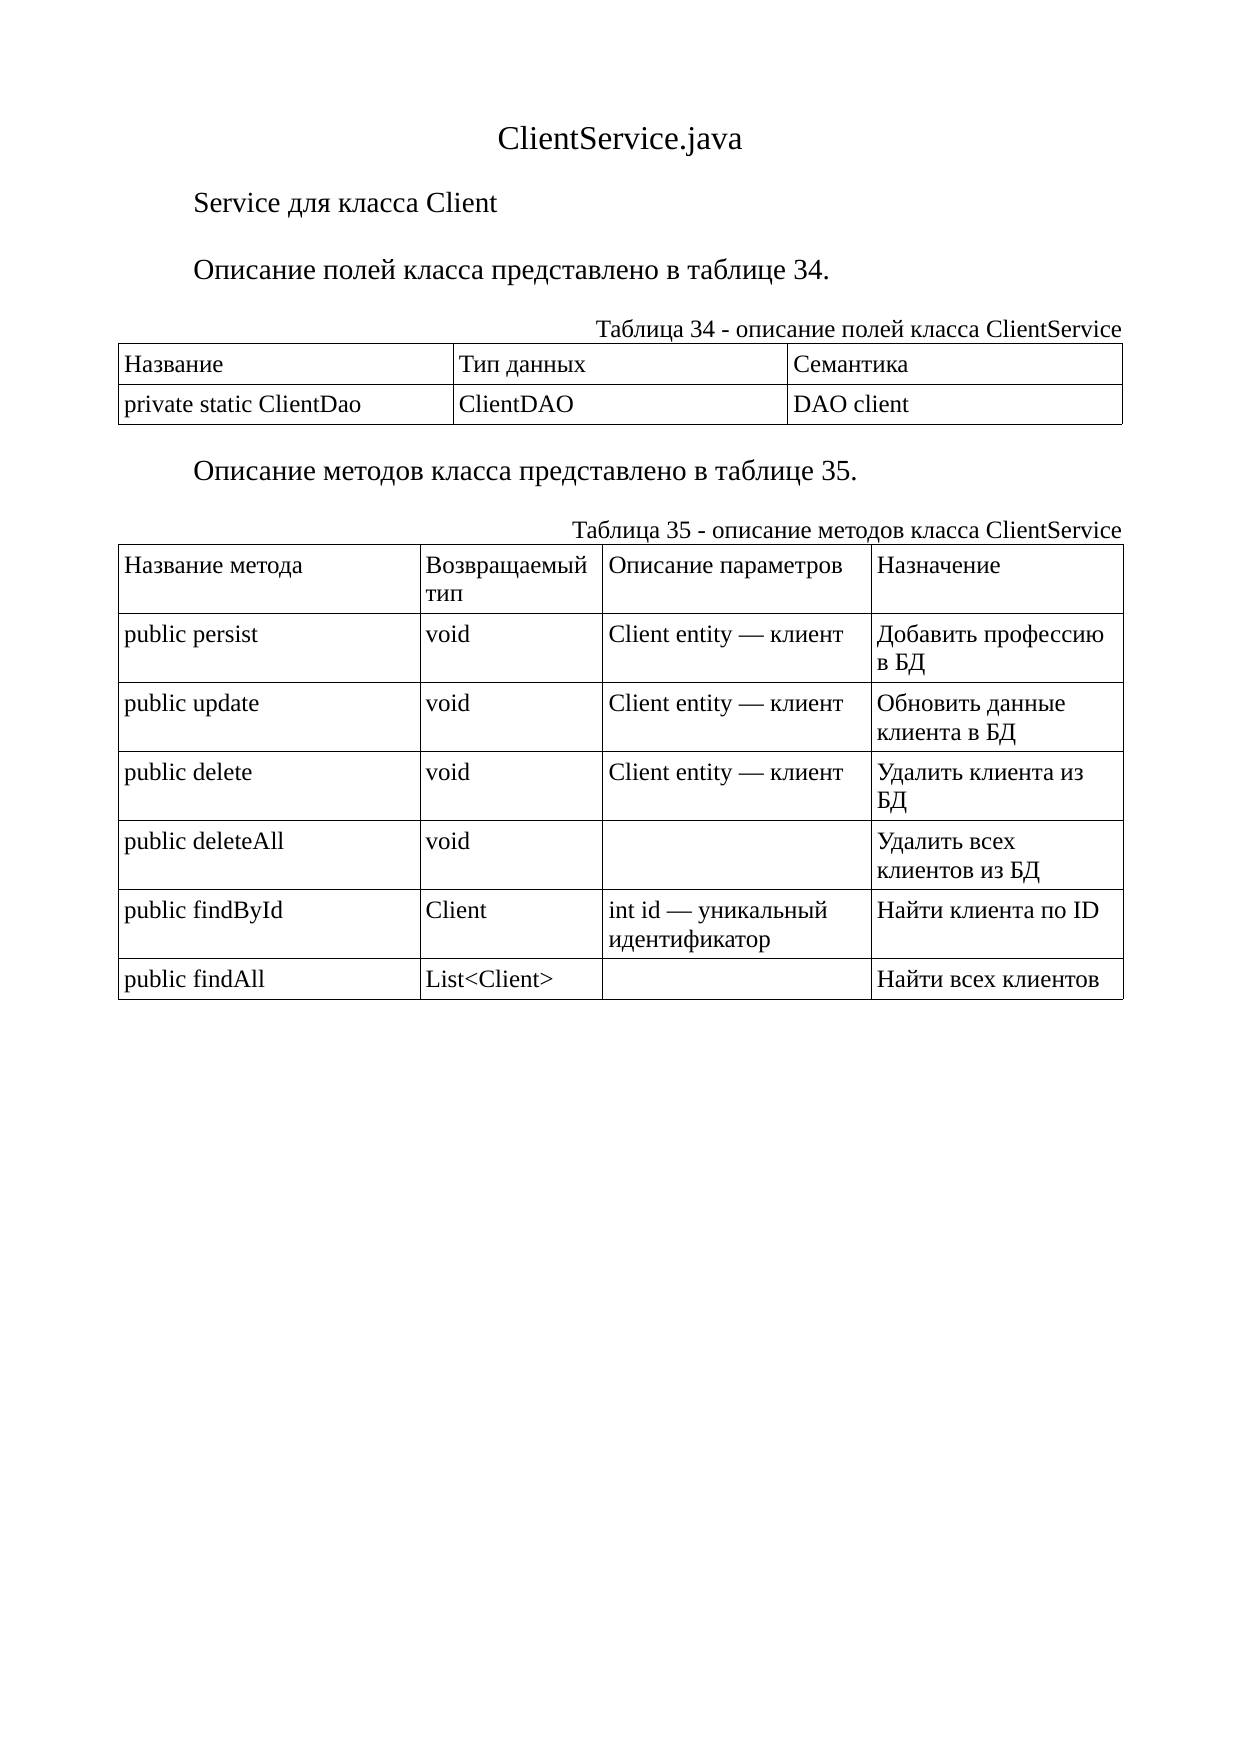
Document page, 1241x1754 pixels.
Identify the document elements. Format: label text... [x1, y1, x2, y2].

table_cell [603, 959, 871, 998]
text Таблица 35 - описание методов класса ClientService [118, 515, 1122, 544]
table_cell Удалить клиента из БД [872, 752, 1123, 820]
table_cell Client entity — клиент [603, 752, 871, 820]
text Таблица 34 - описание полей класса ClientService [118, 314, 1122, 343]
text ClientService.java [118, 118, 1122, 156]
table_cell [603, 821, 871, 889]
table_cell public delete [119, 752, 420, 820]
table_cell public findById [119, 890, 420, 958]
table_header Описание параметров [603, 545, 871, 613]
table_cell int id — уникальный идентификатор [603, 890, 871, 958]
table_cell Найти клиента по ID [872, 890, 1123, 958]
table_header Назначение [872, 545, 1123, 613]
table_cell void [421, 683, 602, 751]
table_cell Добавить профессию в БД [872, 614, 1123, 682]
text Описание полей класса представлено в таблице 34. [118, 252, 1122, 286]
table_cell Удалить всех клиентов из БД [872, 821, 1123, 889]
table_cell void [421, 752, 602, 820]
table_cell public persist [119, 614, 420, 682]
table_cell List<Client> [421, 959, 602, 998]
table_cell Client [421, 890, 602, 958]
text Описание методов класса представлено в таблице 35. [118, 453, 1122, 486]
table_cell Client entity — клиент [603, 614, 871, 682]
table_cell Client entity — клиент [603, 683, 871, 751]
table_header Возвращаемый тип [421, 545, 602, 613]
table_cell private static ClientDao [119, 385, 453, 424]
table_header Название метода [119, 545, 420, 613]
text Service для класса Client [118, 185, 1122, 219]
table_cell DAO client [788, 385, 1122, 424]
table_cell void [421, 614, 602, 682]
table_header Тип данных [454, 344, 787, 384]
table_cell Обновить данные клиента в БД [872, 683, 1123, 751]
table_cell public deleteAll [119, 821, 420, 889]
table_cell ClientDAO [454, 385, 787, 424]
table_header Семантика [788, 344, 1122, 384]
table_cell Найти всех клиентов [872, 959, 1123, 998]
table_cell public findAll [119, 959, 420, 998]
table_header Название [119, 344, 453, 384]
table_cell public update [119, 683, 420, 751]
table_cell void [421, 821, 602, 889]
